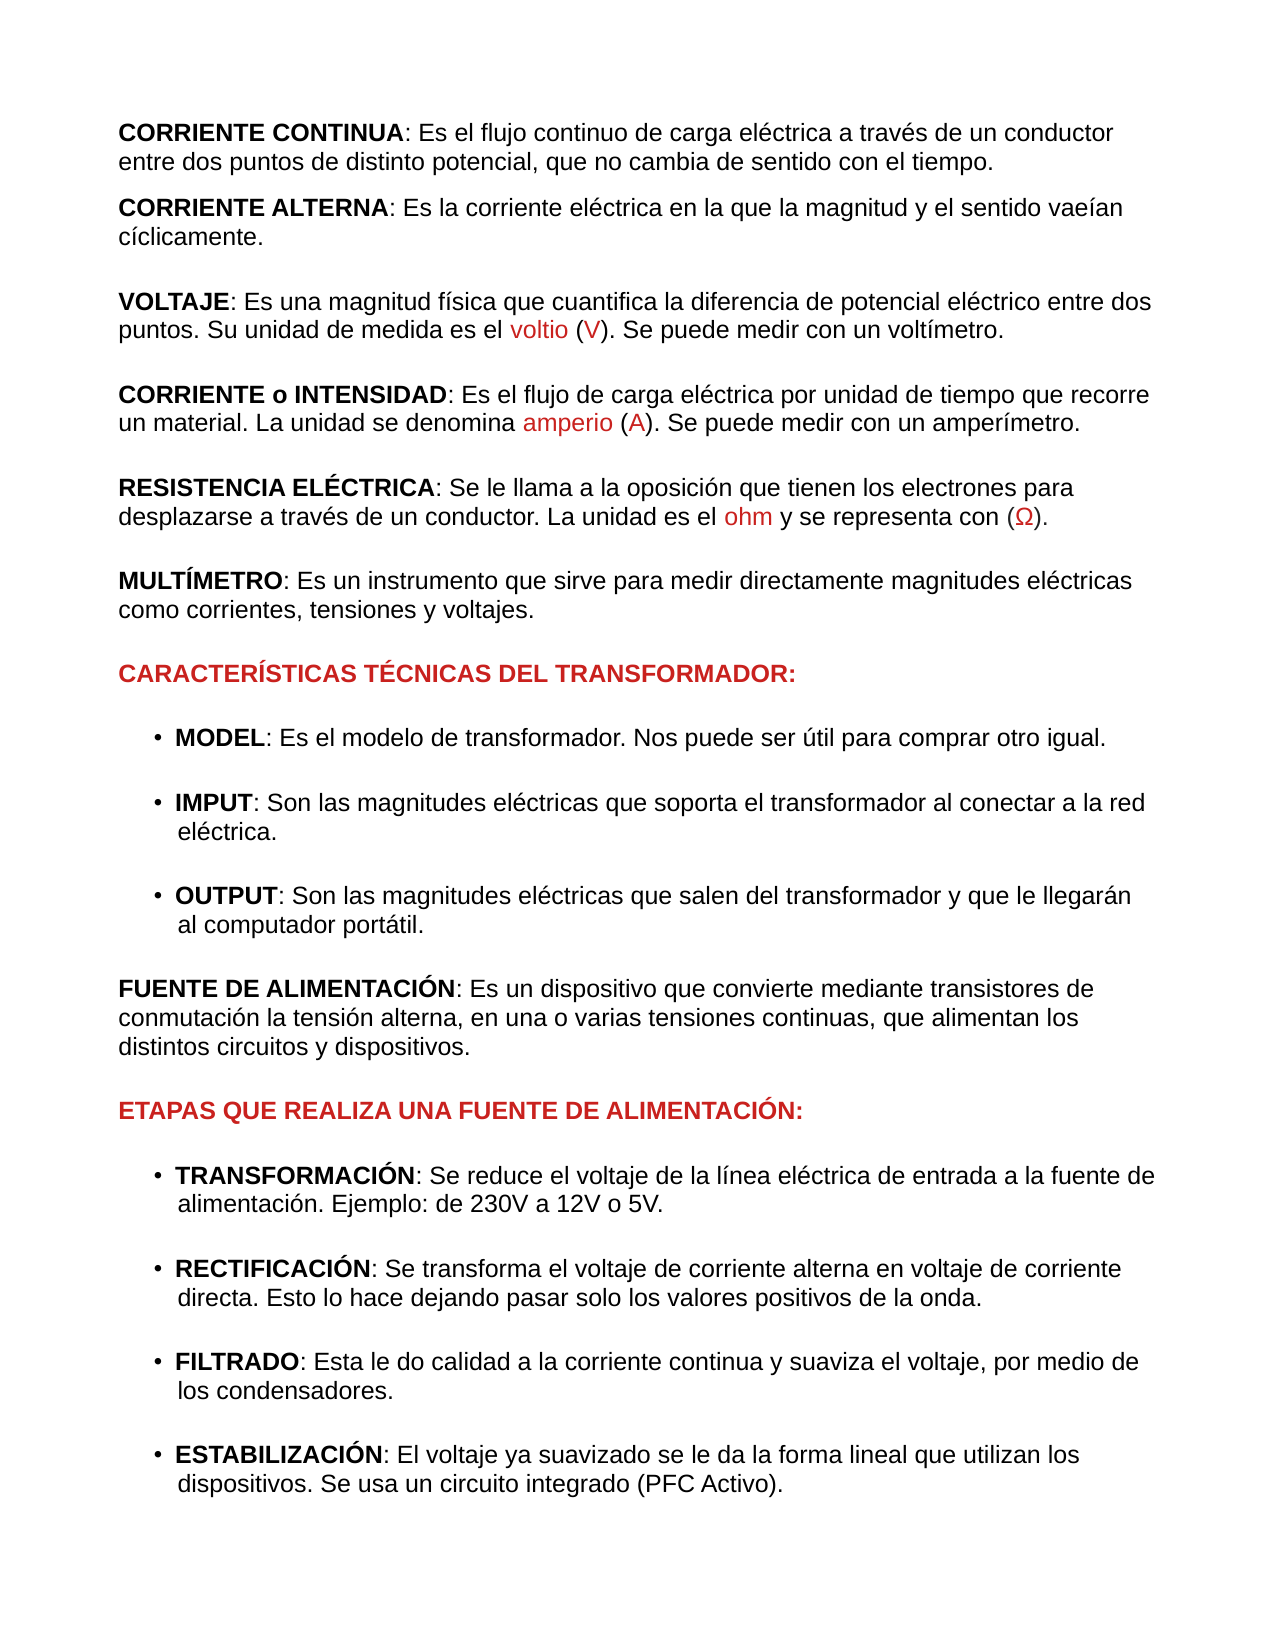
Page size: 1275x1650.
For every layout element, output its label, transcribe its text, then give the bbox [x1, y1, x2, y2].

text CARACTERÍSTICAS TÉCNICAS DEL TRANSFORMADOR: [118, 659, 1157, 688]
text RESISTENCIA ELÉCTRICA: Se le llama a la oposición que tienen los electrones para desplazarse a través de un conductor. La unidad es el ohm y se representa con (Ω). [118, 473, 1157, 530]
list ESTABILIZACIÓN: El voltaje ya suavizado se le da la forma lineal que utilizan los dispositivos. Se usa un circuito integrado (PFC Activo). [153, 1440, 1157, 1498]
text VOLTAJE: Es una magnitud física que cuantifica la diferencia de potencial eléctrico entre dos puntos. Su unidad de medida es el voltio (V). Se puede medir con un voltímetro. [118, 287, 1157, 344]
text MULTÍMETRO: Es un instrumento que sirve para medir directamente magnitudes eléctricas como corrientes, tensiones y voltajes. [118, 566, 1157, 623]
list RECTIFICACIÓN: Se transforma el voltaje de corriente alterna en voltaje de corriente directa. Esto lo hace dejando pasar solo los valores positivos de la onda. [153, 1254, 1157, 1311]
text ETAPAS QUE REALIZA UNA FUENTE DE ALIMENTACIÓN: [118, 1096, 1157, 1125]
list TRANSFORMACIÓN: Se reduce el voltaje de la línea eléctrica de entrada a la fuente de alimentación. Ejemplo: de 230V a 12V o 5V. [153, 1161, 1157, 1218]
list OUTPUT: Son las magnitudes eléctricas que salen del transformador y que le llegarán al computador portátil. [153, 881, 1157, 939]
list IMPUT: Son las magnitudes eléctricas que soporta el transformador al conectar a la red eléctrica. [153, 788, 1157, 846]
text CORRIENTE CONTINUA: Es el flujo continuo de carga eléctrica a través de un conductor entre dos puntos de distinto potencial, que no cambia de sentido con el tiempo. [118, 118, 1157, 176]
text CORRIENTE o INTENSIDAD: Es el flujo de carga eléctrica por unidad de tiempo que recorre un material. La unidad se denomina amperio (A). Se puede medir con un amperímetro. [118, 380, 1157, 437]
list MODEL: Es el modelo de transformador. Nos puede ser útil para comprar otro igual. [153, 723, 1157, 752]
list FILTRADO: Esta le do calidad a la corriente continua y suaviza el voltaje, por medio de los condensadores. [153, 1347, 1157, 1405]
text CORRIENTE ALTERNA: Es la corriente eléctrica en la que la magnitud y el sentido vaeían cíclicamente. [118, 193, 1157, 251]
text FUENTE DE ALIMENTACIÓN: Es un dispositivo que convierte mediante transistores de conmutación la tensión alterna, en una o varias tensiones continuas, que alimentan los distintos circuitos y dispositivos. [118, 974, 1157, 1061]
